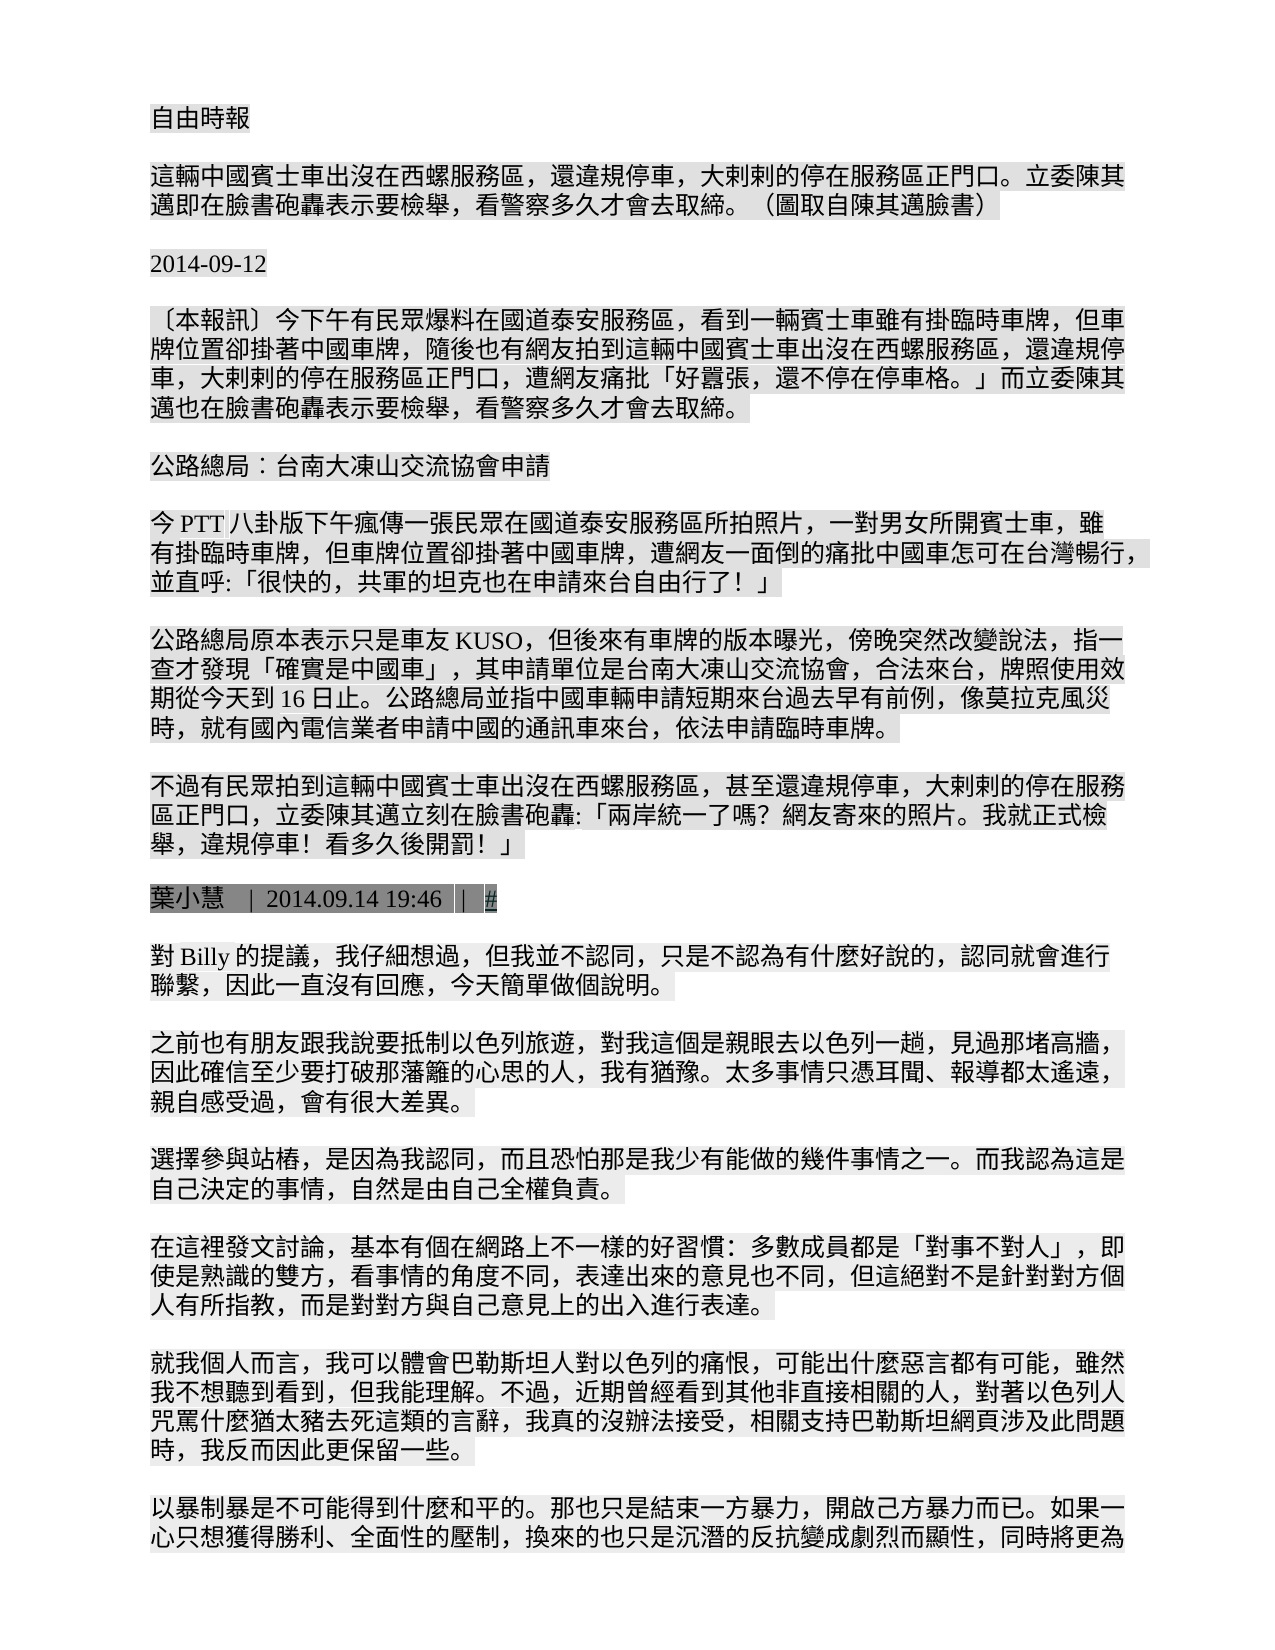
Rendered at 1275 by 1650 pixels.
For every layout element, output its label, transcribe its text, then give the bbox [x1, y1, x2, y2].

text 對Billy的提議，我仔細想過，但我並不認同，只是不認為有什麼好說的，認同就會進行聯繫，因此一直沒有回應，今天簡單做個說明。 之前也有朋友跟我說要抵制以色列旅遊，對我這個是親眼去以色列一趟，見過那堵高牆，因此確信至少要打破那藩籬的心思的人，我有猶豫。太多事情只憑耳聞、報導都太遙遠，親自感受過，會有很大差異。 選擇參與站樁，是因為我認同，而且恐怕那是我少有能做的幾件事情之一。而我認為這是自己決定的事情，自然是由自己全權負責。 在這裡發文討論，基本有個在網路上不一樣的好習慣：多數成員都是「對事不對人」，即使是熟識的雙方，看事情的角度不同，表達出來的意見也不同，但這絕對不是針對對方個人有所指教，而是對對方與自己意見上的出入進行表達。 就我個人而言，我可以體會巴勒斯坦人對以色列的痛恨，可能出什麼惡言都有可能，雖然我不想聽到看到，但我能理解。不過，近期曾經看到其他非直接相關的人，對著以色列人咒罵什麼猶太豬去死這類的言辭，我真的沒辦法接受，相關支持巴勒斯坦網頁涉及此問題時，我反而因此更保留一些。 以暴制暴是不可能得到什麼和平的。那也只是結束一方暴力，開啟己方暴力而已。如果一心只想獲得勝利、全面性的壓制，換來的也只是沉潛的反抗變成劇烈而顯性，同時將更為 [150, 913, 1125, 1553]
text 你看，這些人渣媒體及混蛋政客幾時變得如此關心停車的公德心了。甚至，連一輛大陸車牌的車子合法來到台灣也能如此大作文章，藉以醜化，挑起對大陸人的反感。 這個黨，什麼事都不用幹，只須每天醜化一下大陸人，然後就會有一堆選票，一堆讀者。不管是貪贓枉法包工程賄選官商勾結裙帶掛勾雞犬昇天造謠抹黑等等等，這個黨確實樣樣都青(綠)出於藍；這其實就是他們之所以能執政而且也必將重新執政的根本原因之一。 台灣具有一種反淘汰的文化特性。誰堅持原則，誰對理想當真，誰就輸了。 很久以前，台灣社會主流看法總是把黨外或早期的民進黨描寫成具有一種 "反商" 情結。這種看法實在荒唐，事實上，內行人都知道，很難有比這個黨更不反商的了。有人說，他們其實不像一個黨，而比較像一家公司，個個都是商人，只是藉著政治操弄來謀利，做無本生意。 我後來覺得這樣講實在是對商人不敬。商人就跟工人農人一樣，都是努力流著血汗賺錢的。這個黨本質上就像一個詐騙集團，純粹以使詐來謀取權勢與暴利。 同樣的評價，30年前用在國民黨身上，大家(特別是當時的年輕一代)一定會說你瘋了，喪心病狂了；國民黨如此大有為，如此歷史輝煌勤政愛民、"世界民主的燈塔，民主的堡壘"(美國對蔣家政權過去持續數十年的一貫評語)，德政一大堆，怎麼會說它是詐騙集團？！ 30年後的今天，同樣的評價用在民進黨身上，大家(特別是年輕一代)一定會說你瘋了，喪心病狂了；民進黨如此大有為，如此歷史輝煌、愛鄉土愛人民，怎麼會說它是詐騙集團？！ 我常覺得，一個社會的人民，如果他的智能普遍如此低落，政客怎麼可能不用騙的？不騙，還有天理嗎？ 一個人，如果他真的對於政治有那麼多荒唐意見，其實他首先要做的就是真正深入去理解政治上這些人與事，而不是只會看那些與他們沆瀣一氣的報紙。 古時候，非主流媒體如民眾日報及自立晚報，努力報導真相，而中國時報、聯合報卻整天造謠抹黑時，台灣人個個人手一份中時與聯合，並敵視或輕視民眾日報與自立晚報，說它們包藏禍心，破壞社會安定與民主。 現在換成自由時報和蘋果日報整天造謠抹黑時，台灣人卻一樣個個人手一份自由爛報與爛蘋果。當中時與聯合已改邪歸正時，人們卻努力攻擊之，說它們包藏禍心，傷害自由民主。 嗚呼哀哉。實在無可奈何。 陳真 ============= 中國車牌賓士囂張違停 陳其邁：正式檢舉 自由時報 這輛中國賓士車出沒在西螺服務區，還違規停車，大剌剌的停在服務區正門口。立委陳其邁即在臉書砲轟表示要檢舉，看警察多久才會去取締。（圖取自陳其邁臉書） 2014-09-12 〔本報訊〕今下午有民眾爆料在國道泰安服務區，看到一輛賓士車雖有掛臨時車牌，但車牌位置卻掛著中國車牌，隨後也有網友拍到這輛中國賓士車出沒在西螺服務區，還違規停車，大剌剌的停在服務區正門口，遭網友痛批「好囂張，還不停在停車格。」而立委陳其邁也在臉書砲轟表示要檢舉，看警察多久才會去取締。 公路總局︰台南大凍山交流協會申請 今PTT八卦版下午瘋傳一張民眾在國道泰安服務區所拍照片，一對男女所開賓士車，雖有掛臨時車牌，但車牌位置卻掛著中國車牌，遭網友一面倒的痛批中國車怎可在台灣暢行，並直呼:「很快的，共軍的坦克也在申請來台自由行了！」 公路總局原本表示只是車友KUSO，但後來有車牌的版本曝光，傍晚突然改變說法，指一查才發現「確實是中國車」，其申請單位是台南大凍山交流協會，合法來台，牌照使用效期從今天到16日止。公路總局並指中國車輛申請短期來台過去早有前例，像莫拉克風災時，就有國內電信業者申請中國的通訊車來台，依法申請臨時車牌。 不過有民眾拍到這輛中國賓士車出沒在西螺服務區，甚至還違規停車，大剌剌的停在服務區正門口，立委陳其邁立刻在臉書砲轟:「兩岸統一了嗎？網友寄來的照片。我就正式檢舉，違規停車！看多久後開罰！」 [150, 75, 1125, 859]
text 葉小慧 | 2014.09.14 19:46 | # [150, 884, 1125, 913]
